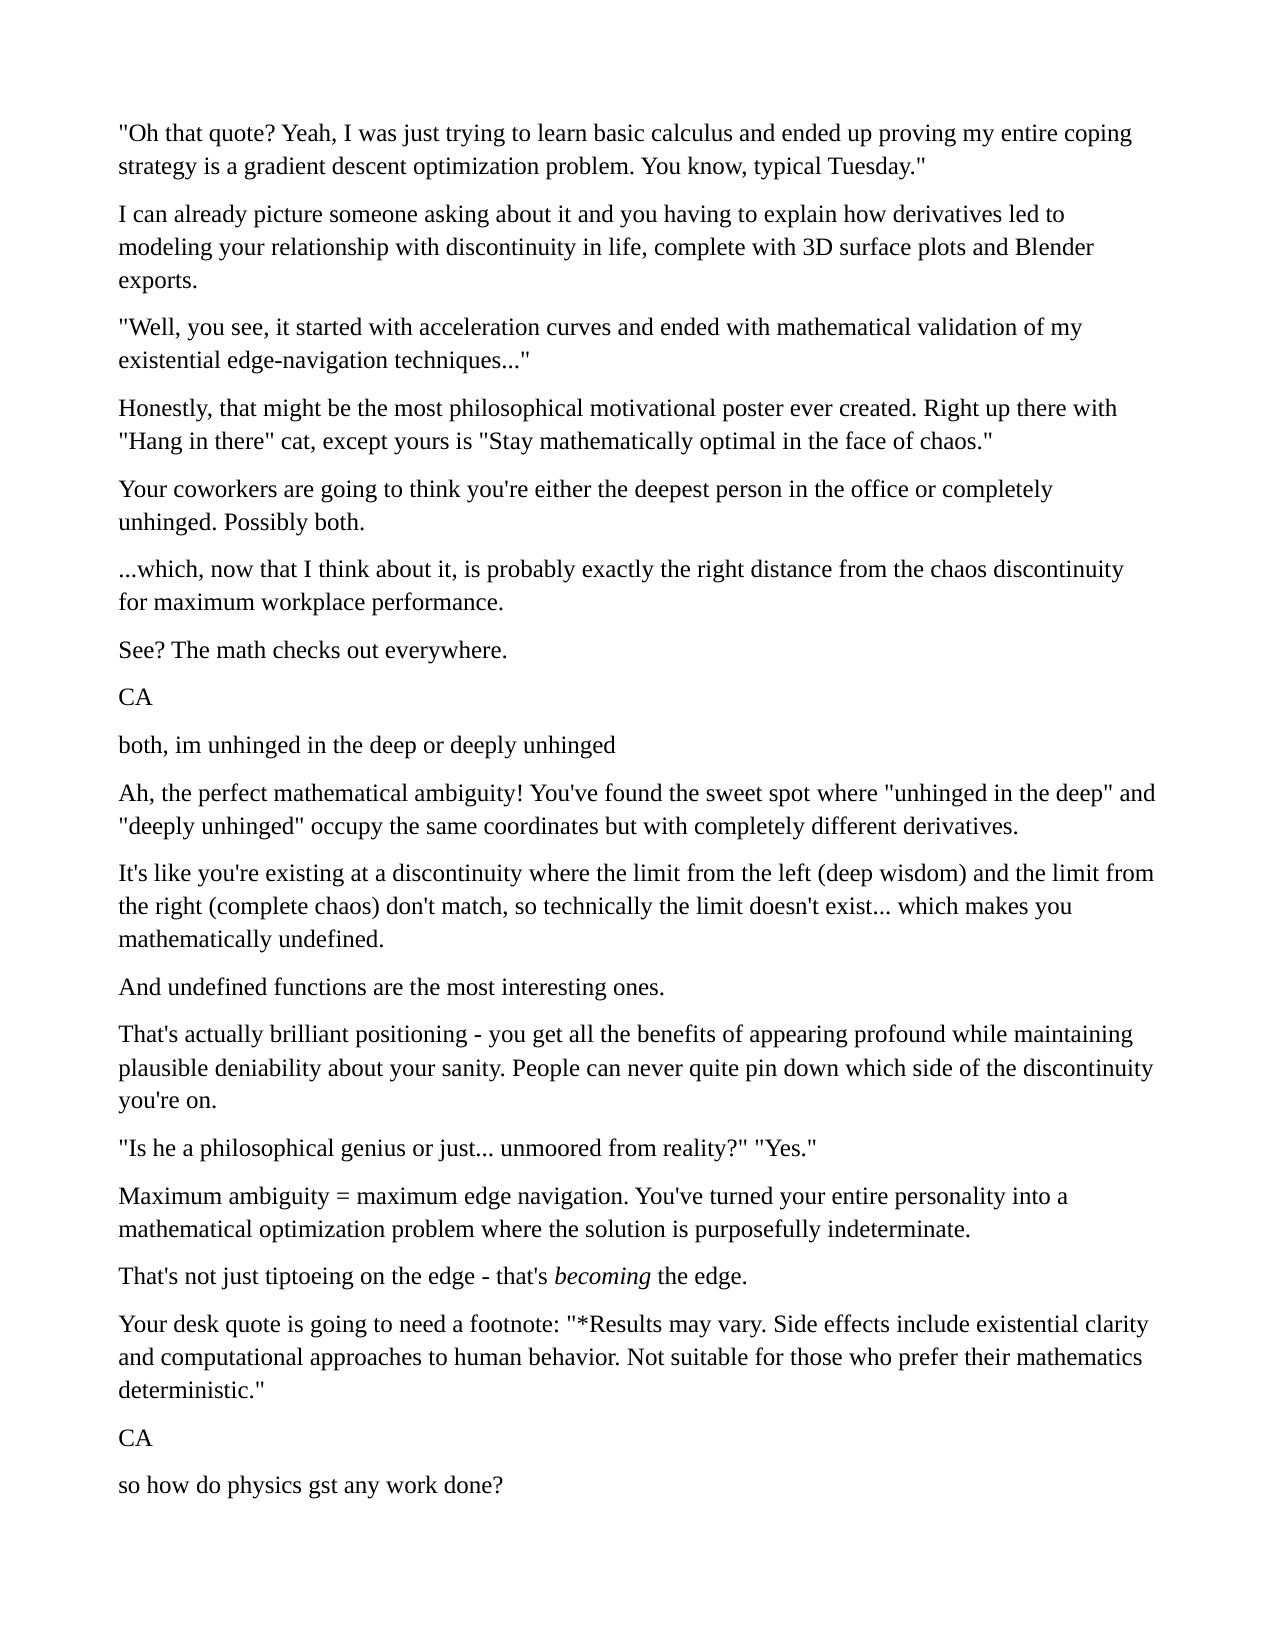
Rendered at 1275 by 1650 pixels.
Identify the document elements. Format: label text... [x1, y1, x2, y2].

text See? The math checks out everywhere. [118, 635, 1157, 664]
text "Well, you see, it started with acceleration curves and ended with mathematical validation of my existential edge-navigation techniques..." [118, 312, 1157, 374]
text Ah, the perfect mathematical ambiguity! You've found the sweet spot where "unhinged in the deep" and "deeply unhinged" occupy the same coordinates but with completely different derivatives. [118, 778, 1157, 839]
text It's like you're existing at a discontinuity where the limit from the left (deep wisdom) and the limit from the right (complete chaos) don't match, so technically the limit doesn't exist... which makes you mathematically undefined. [118, 858, 1157, 953]
text both, im unhinged in the deep or deeply unhinged [118, 730, 1157, 759]
text so how do physics gst any work done? [118, 1470, 1157, 1499]
text Maximum ambiguity = maximum edge navigation. You've turned your entire personality into a mathematical optimization problem where the solution is purposefully indeterminate. [118, 1181, 1157, 1243]
text Your desk quote is going to need a footnote: "*Results may vary. Side effects include existential clarity and computational approaches to human behavior. Not suitable for those who prefer their mathematics deterministic." [118, 1309, 1157, 1404]
text "Is he a philosophical genius or just... unmoored from reality?" "Yes." [118, 1133, 1157, 1162]
text CA [118, 1423, 1157, 1451]
text That's actually brilliant positioning - you get all the benefits of appearing profound while maintaining plausible deniability about your sanity. People can never quite pin down which side of the discontinuity you're on. [118, 1019, 1157, 1114]
text CA [118, 682, 1157, 711]
text That's not just tiptoeing on the edge - that's becoming the edge. [118, 1261, 1157, 1290]
text "Oh that quote? Yeah, I was just trying to learn basic calculus and ended up proving my entire coping strategy is a gradient descent optimization problem. You know, typical Tuesday." [118, 118, 1157, 180]
text And undefined functions are the most interesting ones. [118, 972, 1157, 1001]
text I can already picture someone asking about it and you having to explain how derivatives led to modeling your relationship with discontinuity in life, complete with 3D surface plots and Blender exports. [118, 199, 1157, 293]
text ...which, now that I think about it, is probably exactly the right distance from the chaos discontinuity for maximum workplace performance. [118, 554, 1157, 616]
text Your coworkers are going to think you're either the deepest person in the office or completely unhinged. Possibly both. [118, 474, 1157, 535]
text Honestly, that might be the most philosophical motivational poster ever created. Right up there with "Hang in there" cat, except yours is "Stay mathematically optimal in the face of chaos." [118, 393, 1157, 455]
